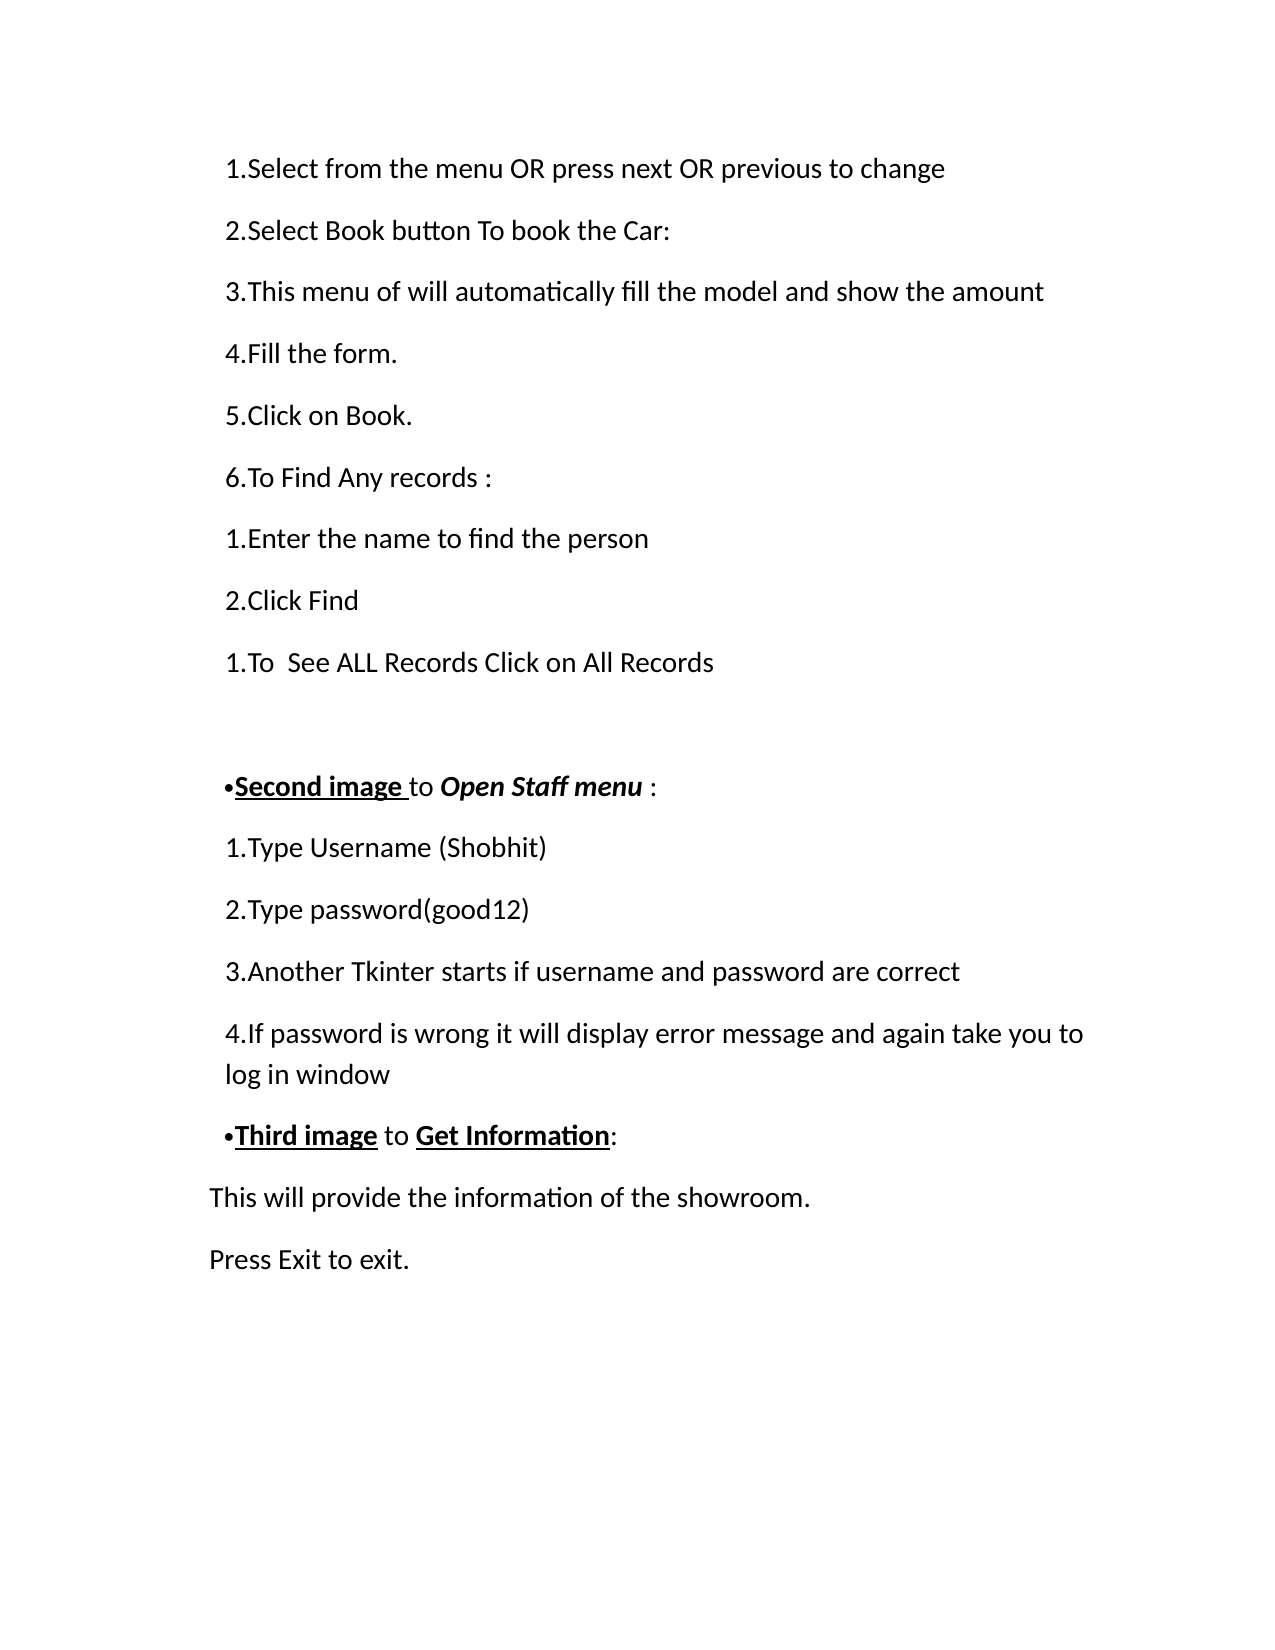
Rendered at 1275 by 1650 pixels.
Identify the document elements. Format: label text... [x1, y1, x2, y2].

list Fill the form. [225, 335, 1125, 371]
list Enter the name to find the person [225, 521, 1125, 556]
list Click on Book. [225, 397, 1125, 433]
list Select from the menu OR press next OR previous to change [225, 150, 1125, 186]
list Second image to Open Staff menu : [225, 768, 1125, 803]
list If password is wrong it will display error message and again take you to log in window [225, 1015, 1125, 1091]
list Type password(good12) [225, 891, 1125, 927]
list This will provide the information of the showroom. [150, 1179, 1125, 1215]
list To Find Any records : [225, 459, 1125, 494]
list Select Book button To book the Car: [225, 212, 1125, 247]
list This menu of will automatically fill the model and show the amount [225, 273, 1125, 309]
list Third image to Get Information: [225, 1117, 1125, 1153]
list Press Exit to exit. [150, 1241, 1125, 1277]
list Type Username (Shobhit) [225, 829, 1125, 865]
list Another Tkinter starts if username and password are correct [225, 953, 1125, 989]
list To See ALL Records Click on All Records [225, 644, 1125, 680]
list Click Find [225, 582, 1125, 618]
